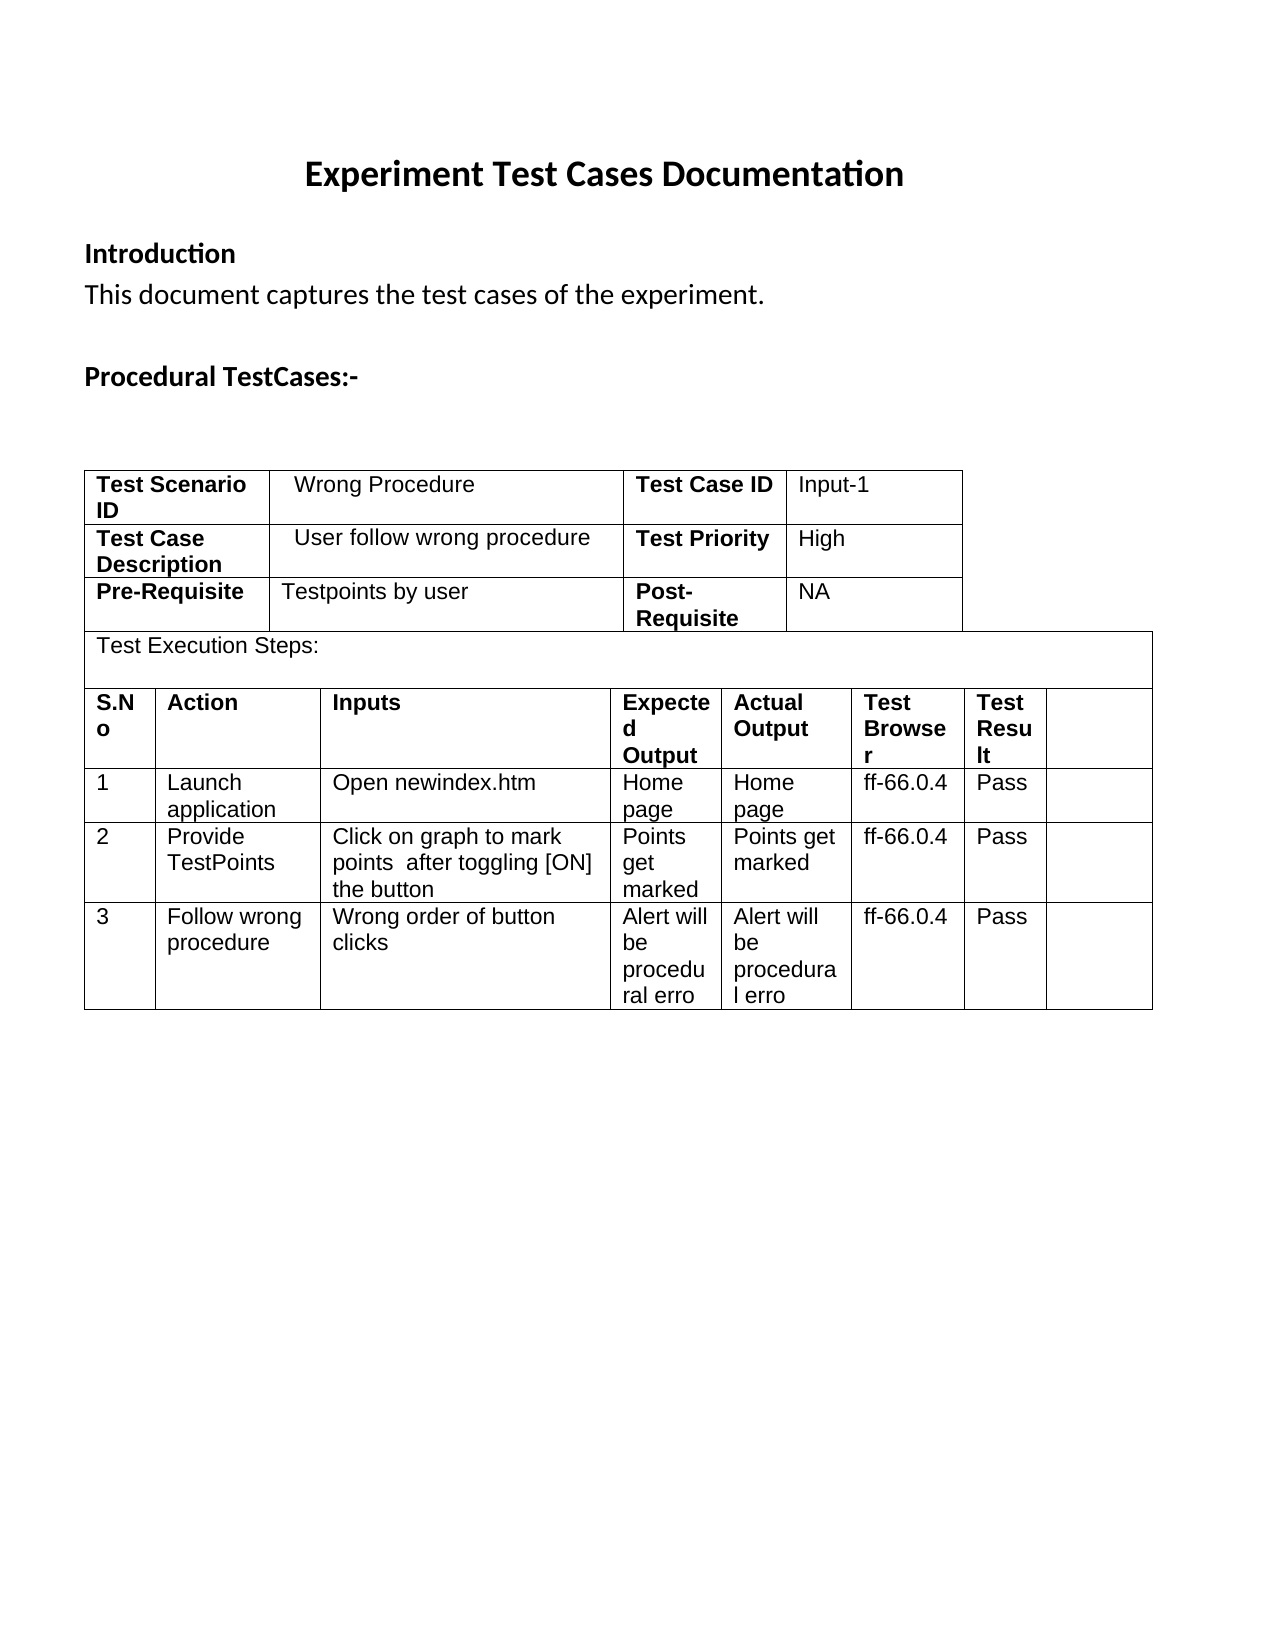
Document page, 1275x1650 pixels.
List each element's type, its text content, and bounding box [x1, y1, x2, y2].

table_cell Post-Requisite [624, 578, 786, 631]
table_cell Test Case Description [85, 525, 269, 577]
table_header Input-1 [787, 471, 962, 523]
table_cell Test Browser [852, 689, 964, 768]
table_cell Pass [965, 903, 1046, 1008]
table_cell Launch application [156, 769, 320, 822]
table_cell [1047, 769, 1152, 822]
table_cell Test Priority [624, 525, 786, 577]
table_header [963, 470, 1152, 523]
table_cell Pass [965, 769, 1046, 822]
table_cell High [787, 525, 962, 577]
table_cell Follow wrong procedure [156, 903, 320, 1008]
table_cell 2 [85, 823, 155, 902]
table_cell [1047, 903, 1152, 1008]
text Introduction [84, 235, 1125, 271]
table_cell [963, 577, 1152, 631]
table_cell Test Execution Steps: [85, 632, 1152, 688]
table_cell 3 [85, 903, 155, 1008]
table_cell Provide TestPoints [156, 823, 320, 902]
table_cell Home page [722, 769, 851, 822]
table_cell User follow wrong procedure [270, 525, 623, 577]
table_cell S.No [85, 689, 155, 768]
table_cell [1047, 689, 1152, 768]
text Experiment Test Cases Documentation [84, 150, 1125, 196]
table_cell Inputs [321, 689, 610, 768]
table_cell NA [787, 578, 962, 631]
table_cell [1047, 823, 1152, 902]
table_cell [963, 524, 1152, 577]
table_cell Pre-Requisite [85, 578, 269, 631]
table_cell Click on graph to mark points after toggling [ON] the button [321, 823, 610, 902]
table_cell Expected Output [611, 689, 721, 768]
table_cell Open newindex.htm [321, 769, 610, 822]
table_cell Action [156, 689, 320, 768]
table_cell Points get marked [611, 823, 721, 902]
table_cell Wrong order of button clicks [321, 903, 610, 1008]
table_cell ff-66.0.4 [852, 769, 964, 822]
text This document captures the test cases of the experiment. [84, 276, 1125, 311]
table_cell Actual Output [722, 689, 851, 768]
table_cell ff-66.0.4 [852, 823, 964, 902]
table_cell 1 [85, 769, 155, 822]
table_cell Test Result [965, 689, 1046, 768]
table_header Test Case ID [624, 471, 786, 523]
table_header Wrong Procedure [270, 471, 623, 523]
table_cell ff-66.0.4 [852, 903, 964, 1008]
table_cell Home page [611, 769, 721, 822]
table_cell Alert will be procedural erro [722, 903, 851, 1008]
table_cell Points get marked [722, 823, 851, 902]
table_header Test Scenario ID [85, 471, 269, 523]
table_cell Alert will be procedural erro [611, 903, 721, 1008]
text Procedural TestCases:- [84, 358, 1125, 393]
table_cell Pass [965, 823, 1046, 902]
table_cell Testpoints by user [270, 578, 623, 631]
